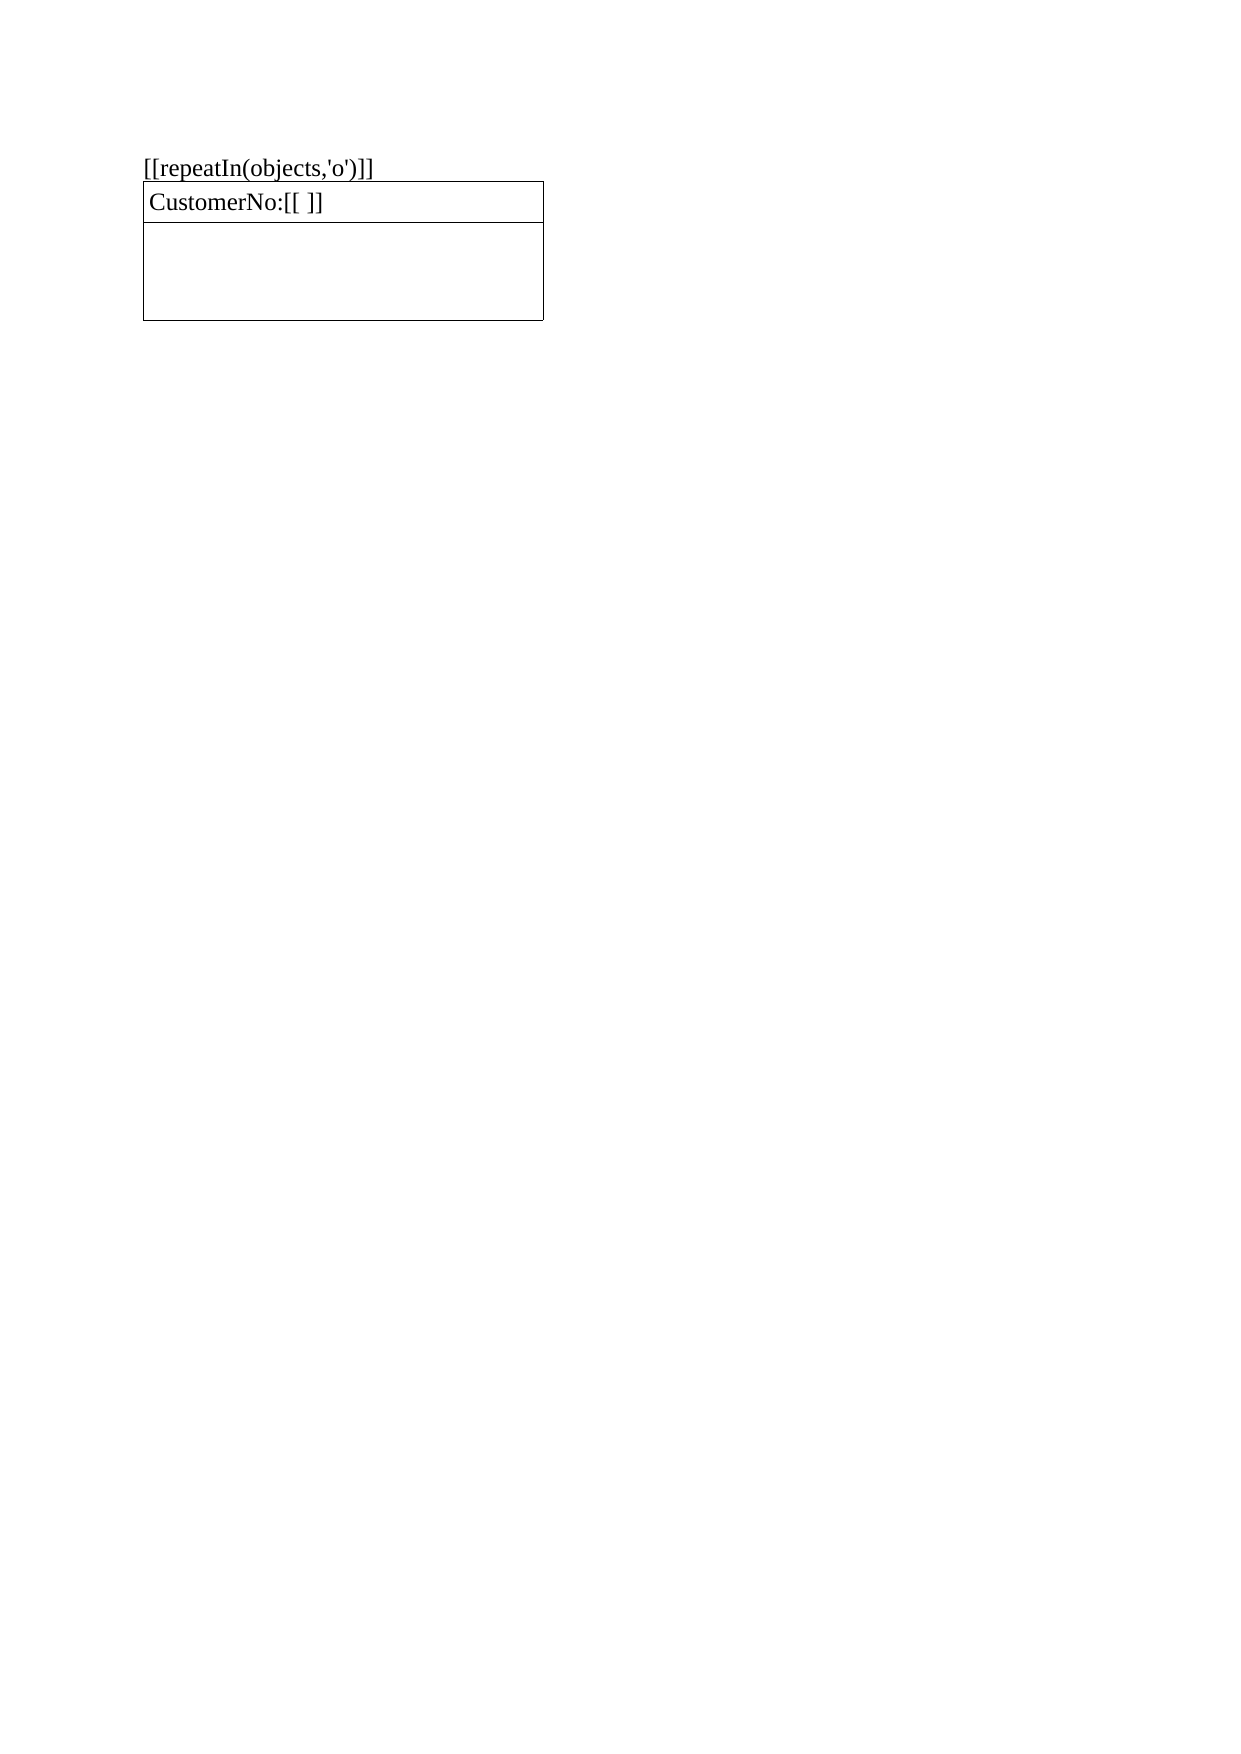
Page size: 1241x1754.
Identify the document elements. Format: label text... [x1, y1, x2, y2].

table_header CustomerNo:[[ ]] [144, 182, 543, 222]
table_header [[repeatIn(objects,'o')]] [138, 148, 549, 367]
table_cell [144, 223, 543, 319]
